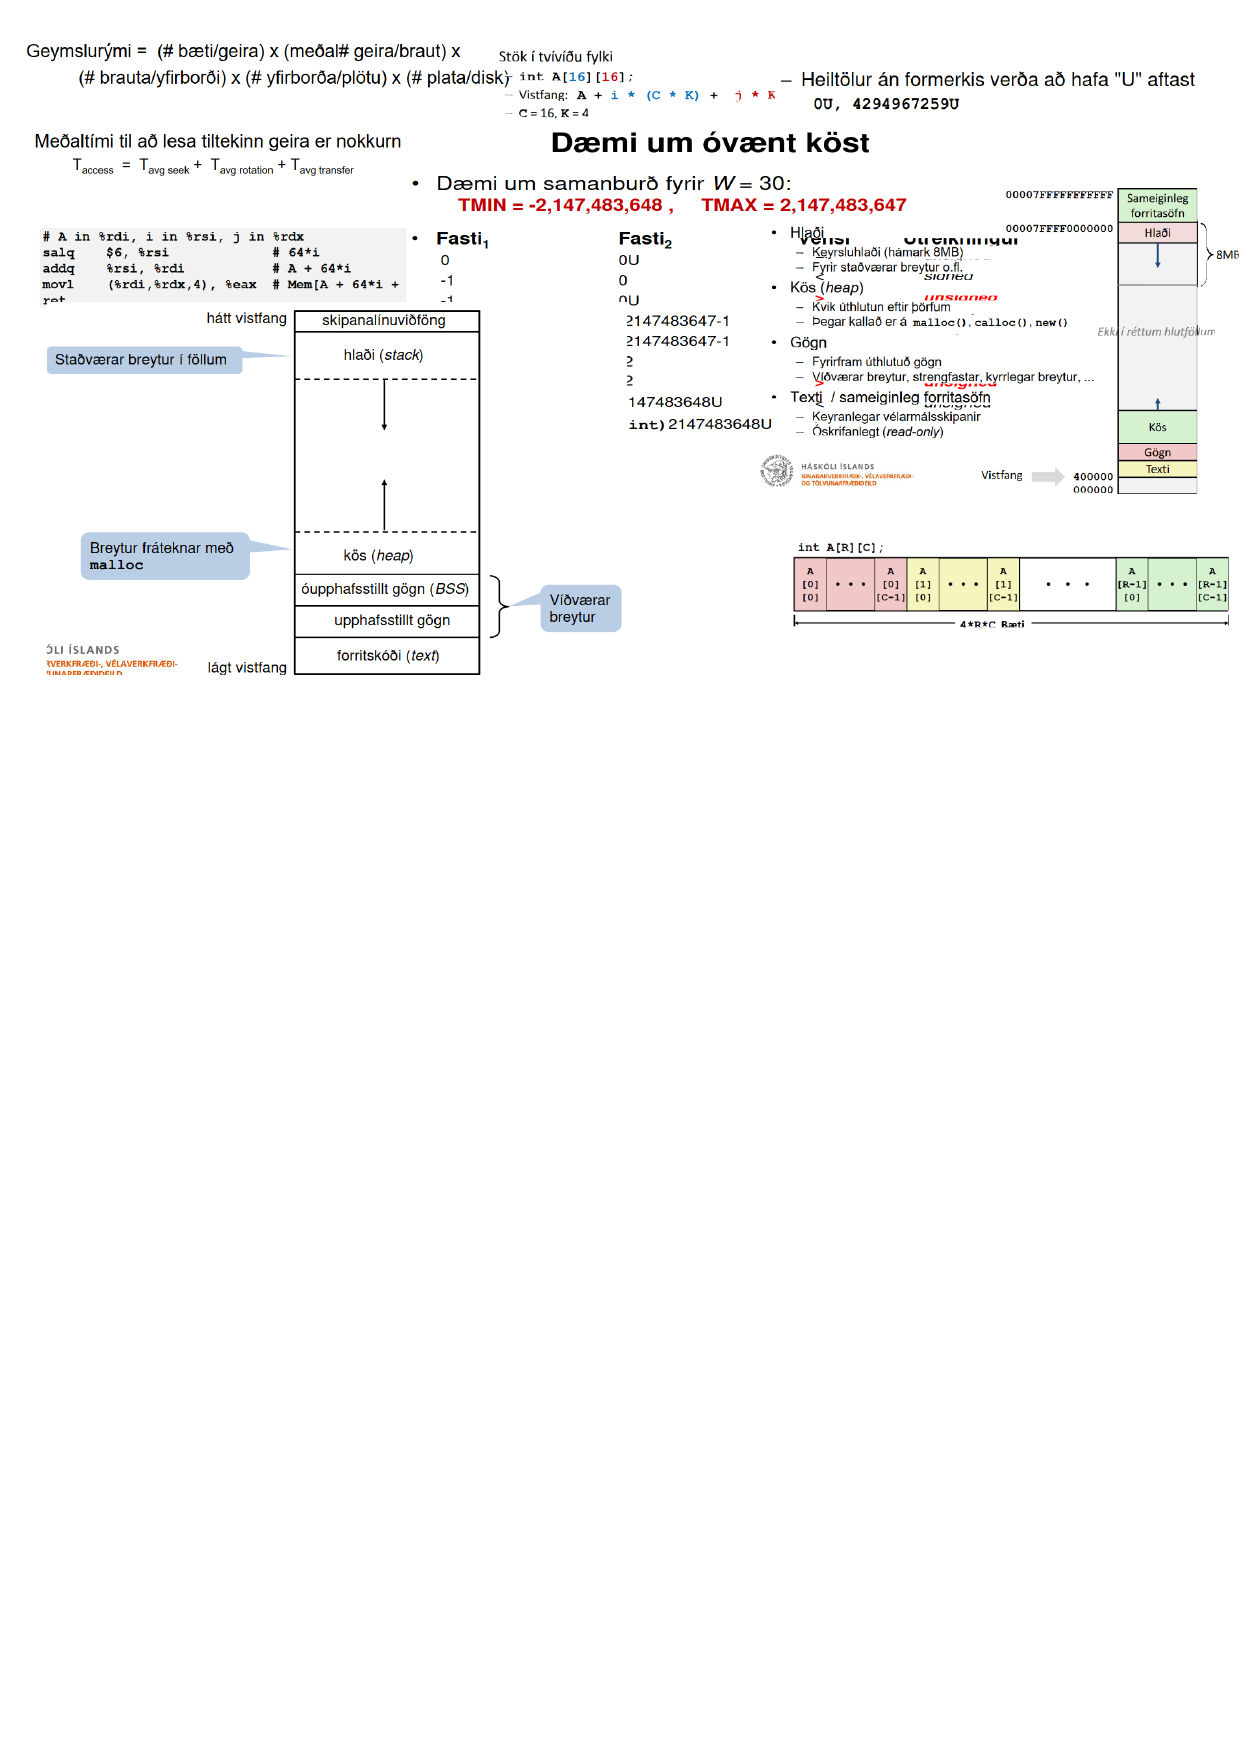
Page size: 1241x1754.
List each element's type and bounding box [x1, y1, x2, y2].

picture [24, 38, 514, 89]
picture [31, 130, 1035, 675]
picture [516, 67, 1206, 121]
picture [951, 569, 1241, 638]
